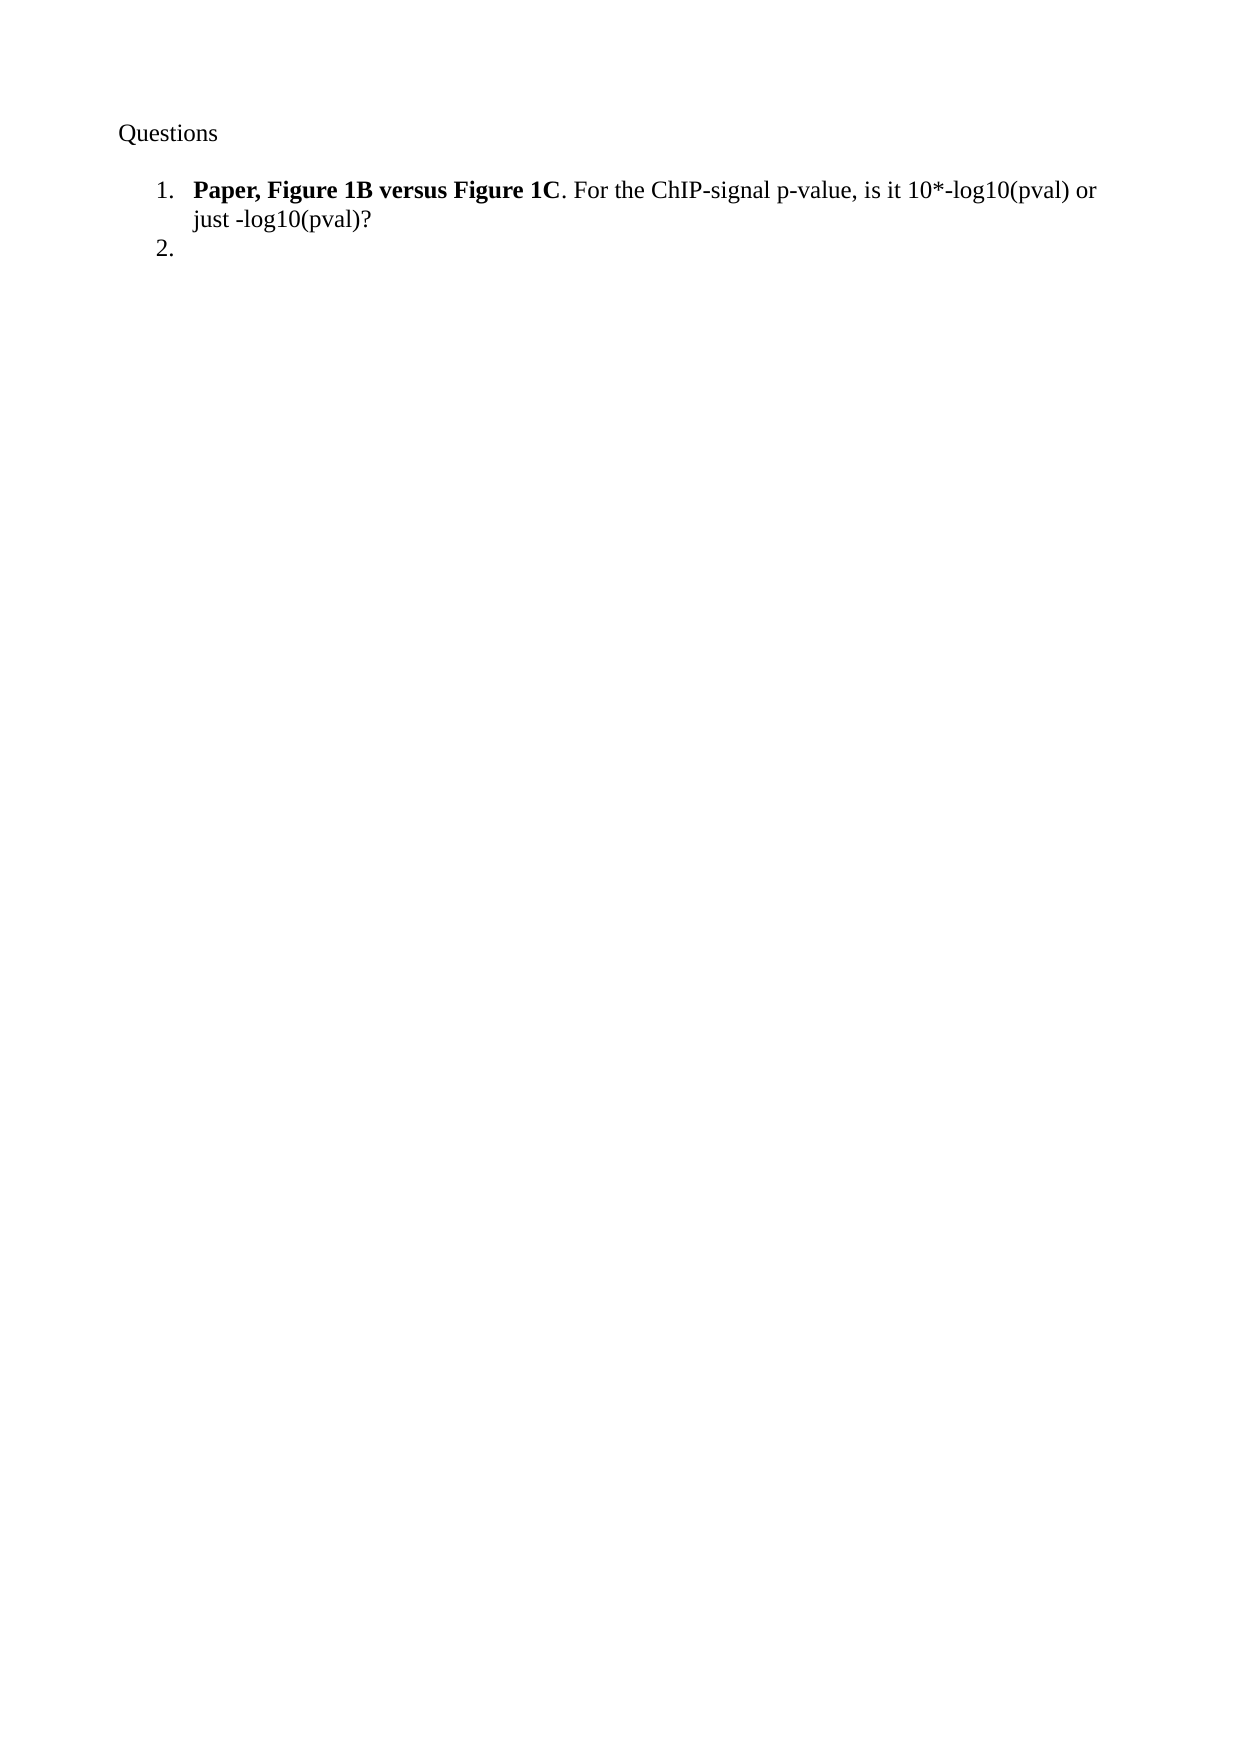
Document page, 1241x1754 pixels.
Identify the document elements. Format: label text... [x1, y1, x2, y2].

text Questions [118, 118, 1122, 147]
list Paper, Figure 1B versus Figure 1C. For the ChIP-signal p-value, is it 10*-log10(pval) or just -log10(pval)? [156, 176, 1122, 233]
